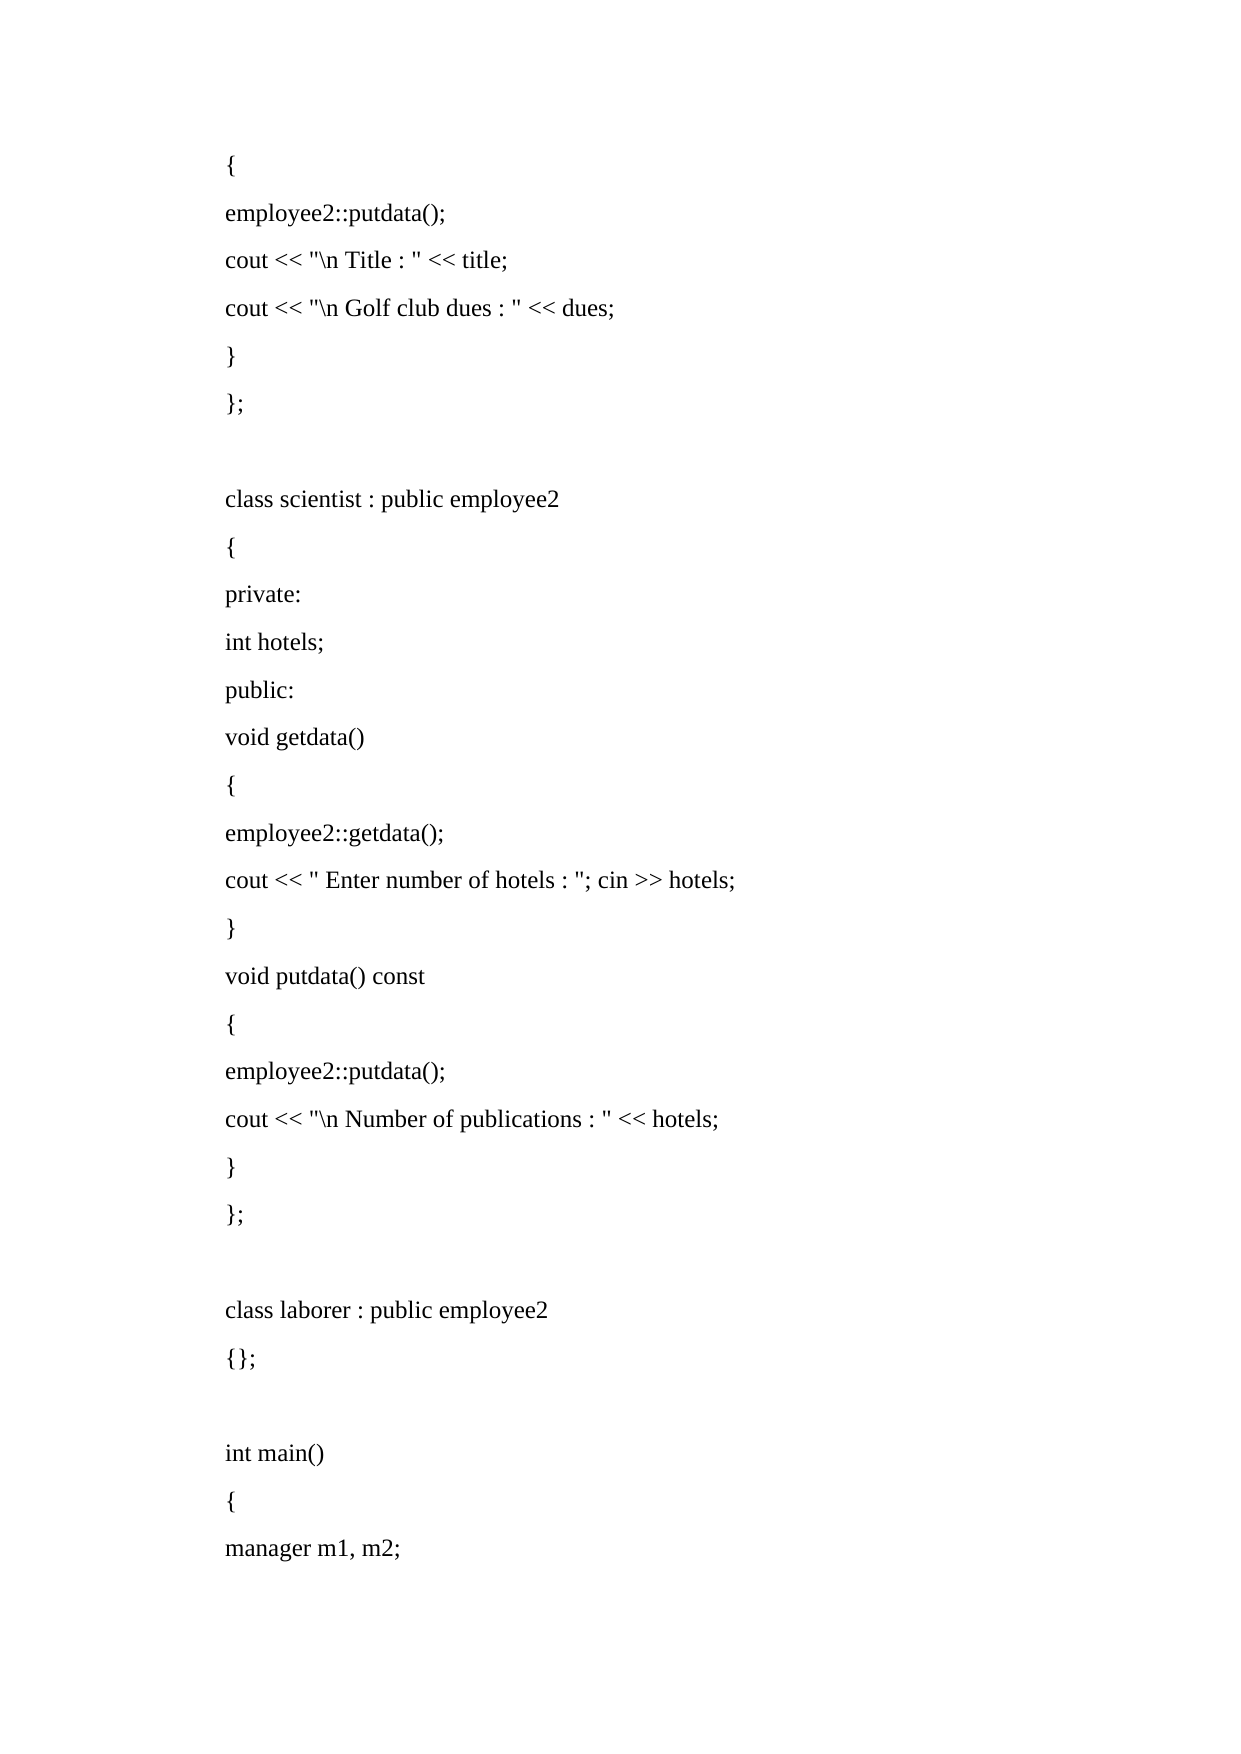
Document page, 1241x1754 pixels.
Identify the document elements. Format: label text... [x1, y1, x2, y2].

text manager m1, m2; [150, 1533, 1090, 1562]
text }; [150, 1199, 1090, 1228]
text class scientist : public employee2 [150, 484, 1090, 513]
text employee2::putdata(); [150, 1056, 1090, 1085]
text cout << " Enter number of hotels : "; cin >> hotels; [150, 866, 1090, 894]
text { [150, 1009, 1090, 1037]
text cout << "\n Title : " << title; [150, 245, 1090, 274]
text int main() [150, 1438, 1090, 1467]
text } [150, 341, 1090, 369]
text employee2::getdata(); [150, 818, 1090, 847]
text { [150, 770, 1090, 799]
text cout << "\n Golf club dues : " << dues; [150, 293, 1090, 322]
text { [150, 150, 1090, 179]
text void putdata() const [150, 961, 1090, 990]
text {}; [150, 1343, 1090, 1371]
text { [150, 1486, 1090, 1514]
text employee2::putdata(); [150, 198, 1090, 226]
text }; [150, 388, 1090, 417]
text { [150, 532, 1090, 560]
text void getdata() [150, 722, 1090, 751]
text public: [150, 675, 1090, 703]
text } [150, 913, 1090, 942]
text private: [150, 579, 1090, 608]
text int hotels; [150, 627, 1090, 656]
text } [150, 1152, 1090, 1181]
text cout << "\n Number of publications : " << hotels; [150, 1104, 1090, 1133]
text class laborer : public employee2 [150, 1295, 1090, 1324]
